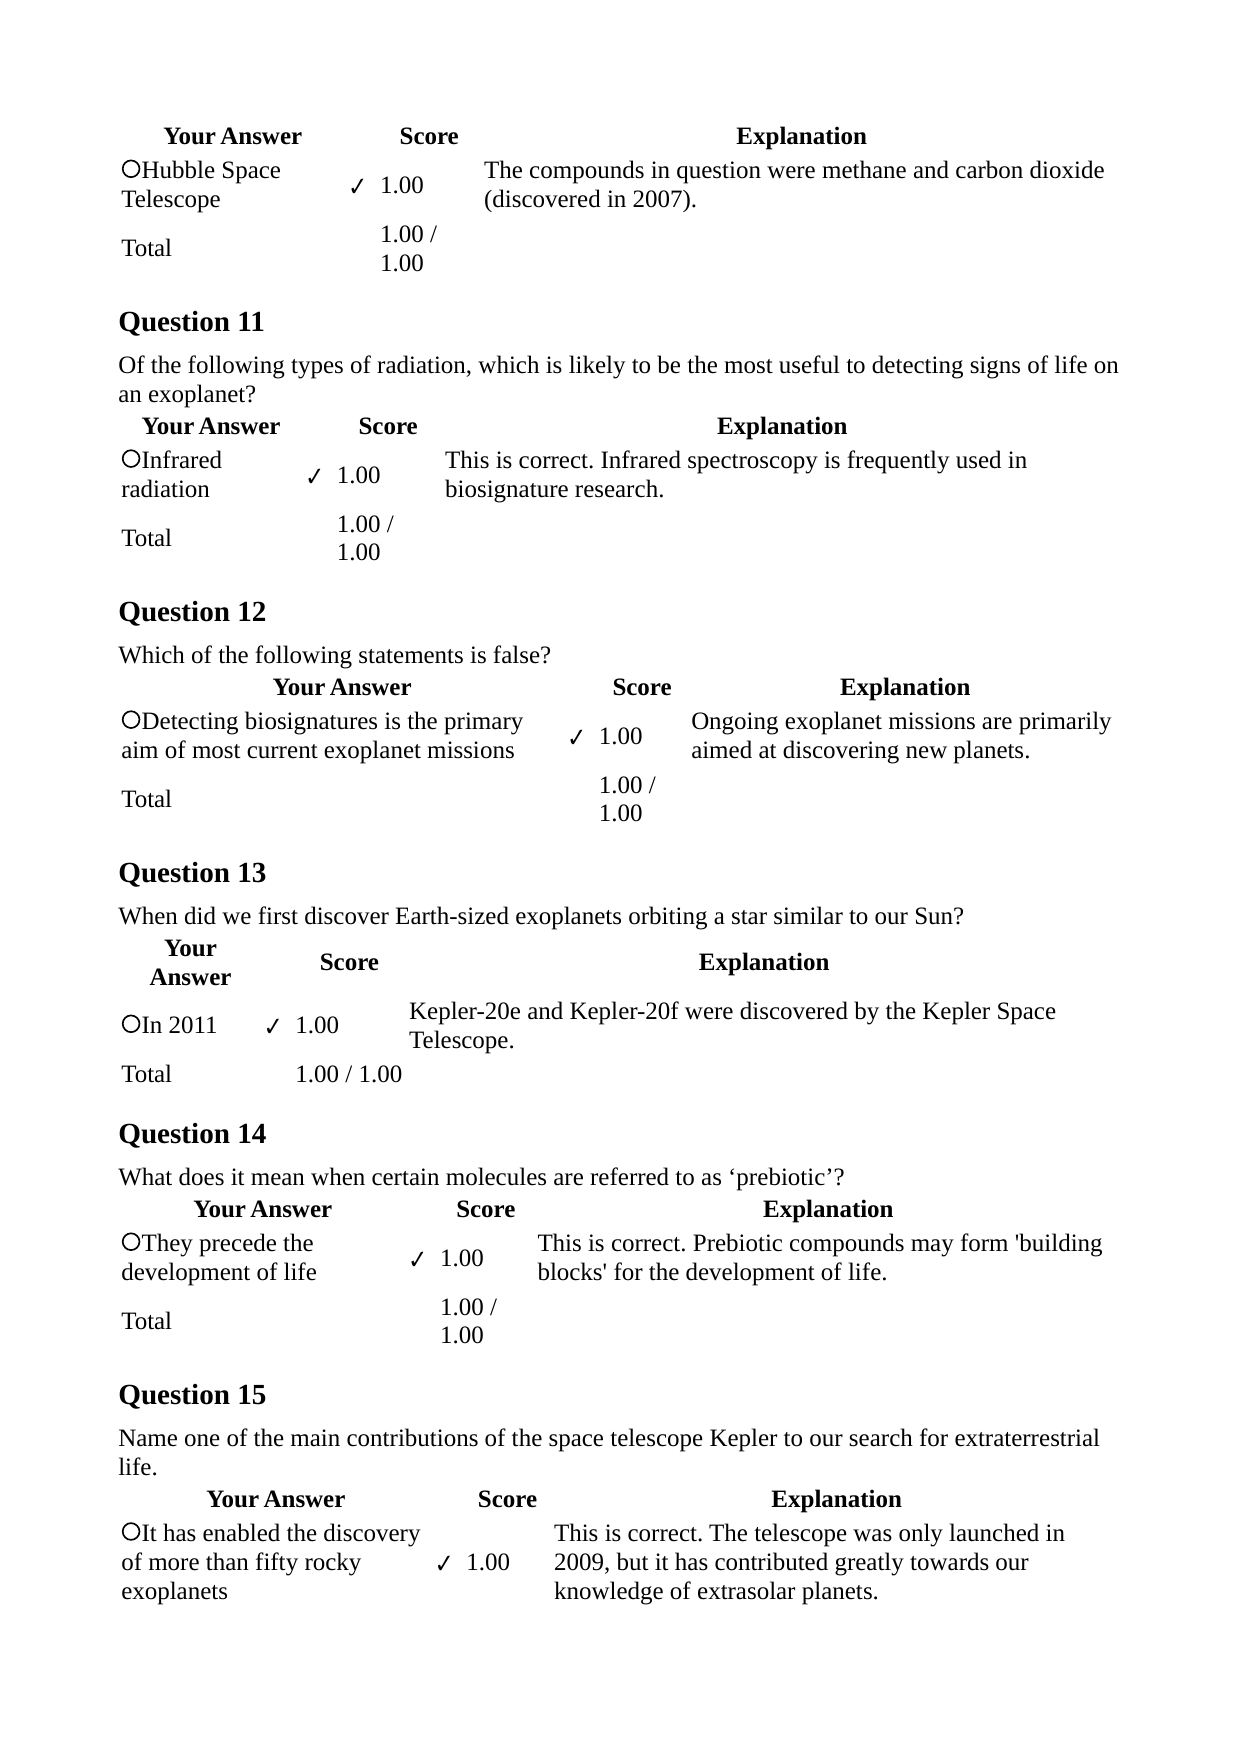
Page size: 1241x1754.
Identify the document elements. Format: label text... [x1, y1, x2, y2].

text Name one of the main contributions of the space telescope Kepler to our search for extraterrestrial life. [118, 1423, 1122, 1481]
table_cell [407, 1289, 437, 1352]
table_header Your Answer [118, 669, 566, 703]
table_header Score [334, 408, 442, 442]
table_cell Detecting biosignatures is the primary aim of most current exoplanet missions [118, 704, 566, 767]
table_cell 1.00 [292, 993, 406, 1057]
table_header Explanation [534, 1191, 1122, 1226]
table_cell This is correct. Prebiotic compounds may form 'building blocks' for the development of life. [534, 1226, 1122, 1289]
table_cell Ongoing exoplanet missions are primarily aimed at discovering new planets. [688, 704, 1122, 767]
table_header Explanation [481, 118, 1122, 153]
table_header Explanation [551, 1481, 1122, 1515]
text When did we first discover Earth-sized exoplanets orbiting a star similar to our Sun? [118, 901, 1122, 930]
table_header Your Answer [118, 118, 347, 153]
table_header Score [377, 118, 481, 153]
table_cell They precede the development of life [118, 1226, 407, 1289]
table_header [304, 408, 334, 442]
table_cell 1.00 / 1.00 [377, 216, 481, 279]
subtitle Question 14 [118, 1116, 1122, 1150]
table_cell This is correct. The telescope was only launched in 2009, but it has contributed greatly towards our knowledge of extrasolar planets. [551, 1515, 1122, 1607]
subtitle Question 12 [118, 594, 1122, 628]
table_header Explanation [688, 669, 1122, 703]
subtitle Question 15 [118, 1377, 1122, 1411]
table_cell [688, 767, 1122, 830]
table_cell [304, 506, 334, 569]
table_cell [263, 1057, 292, 1091]
text Of the following types of radiation, which is likely to be the most useful to detecting signs of life on an exoplanet? [118, 350, 1122, 408]
table_cell Infrared radiation [118, 443, 304, 506]
table_cell 1.00 / 1.00 [437, 1289, 534, 1352]
table_cell Total [118, 216, 347, 279]
table_header Your Answer [118, 1481, 433, 1515]
table_cell This is correct. Infrared spectroscopy is frequently used in biosignature research. [442, 443, 1122, 506]
table_header [434, 1481, 463, 1515]
table_cell ✔ [263, 993, 292, 1057]
table_cell [347, 216, 377, 279]
table_cell ✔ [407, 1226, 437, 1289]
table_cell Total [118, 1289, 407, 1352]
table_header Explanation [442, 408, 1122, 442]
table_cell Total [118, 767, 566, 830]
table_cell ✔ [347, 153, 377, 216]
table_cell Total [118, 506, 304, 569]
table_header Your Answer [118, 930, 262, 993]
table_cell [566, 767, 596, 830]
table_header [347, 118, 377, 153]
table_cell Total [118, 1057, 262, 1091]
table_cell 1.00 [437, 1226, 534, 1289]
table_header [263, 930, 292, 993]
table_cell ✔ [434, 1515, 463, 1607]
table_header Your Answer [118, 1191, 407, 1226]
table_cell 1.00 / 1.00 [334, 506, 442, 569]
table_cell [406, 1057, 1122, 1091]
table_header [407, 1191, 437, 1226]
table_cell 1.00 [377, 153, 481, 216]
subtitle Question 13 [118, 855, 1122, 889]
table_cell 1.00 / 1.00 [292, 1057, 406, 1091]
table_cell [481, 216, 1122, 279]
table_header Score [292, 930, 406, 993]
table_cell In 2011 [118, 993, 262, 1057]
table_cell [534, 1289, 1122, 1352]
table_header Score [596, 669, 688, 703]
table_cell ✔ [304, 443, 334, 506]
table_cell 1.00 / 1.00 [596, 767, 688, 830]
table_cell Hubble Space Telescope [118, 153, 347, 216]
table_cell The compounds in question were methane and carbon dioxide (discovered in 2007). [481, 153, 1122, 216]
table_cell 1.00 [596, 704, 688, 767]
table_header Score [437, 1191, 534, 1226]
table_cell It has enabled the discovery of more than fifty rocky exoplanets [118, 1515, 433, 1607]
table_cell 1.00 [463, 1515, 551, 1607]
table_cell Kepler-20e and Kepler-20f were discovered by the Kepler Space Telescope. [406, 993, 1122, 1057]
text Which of the following statements is false? [118, 640, 1122, 669]
table_header [566, 669, 596, 703]
table_cell [442, 506, 1122, 569]
table_cell 1.00 [334, 443, 442, 506]
table_header Explanation [406, 930, 1122, 993]
subtitle Question 11 [118, 304, 1122, 338]
table_header Your Answer [118, 408, 304, 442]
table_header Score [463, 1481, 551, 1515]
table_cell ✔ [566, 704, 596, 767]
text What does it mean when certain molecules are referred to as ‘prebiotic’? [118, 1162, 1122, 1191]
